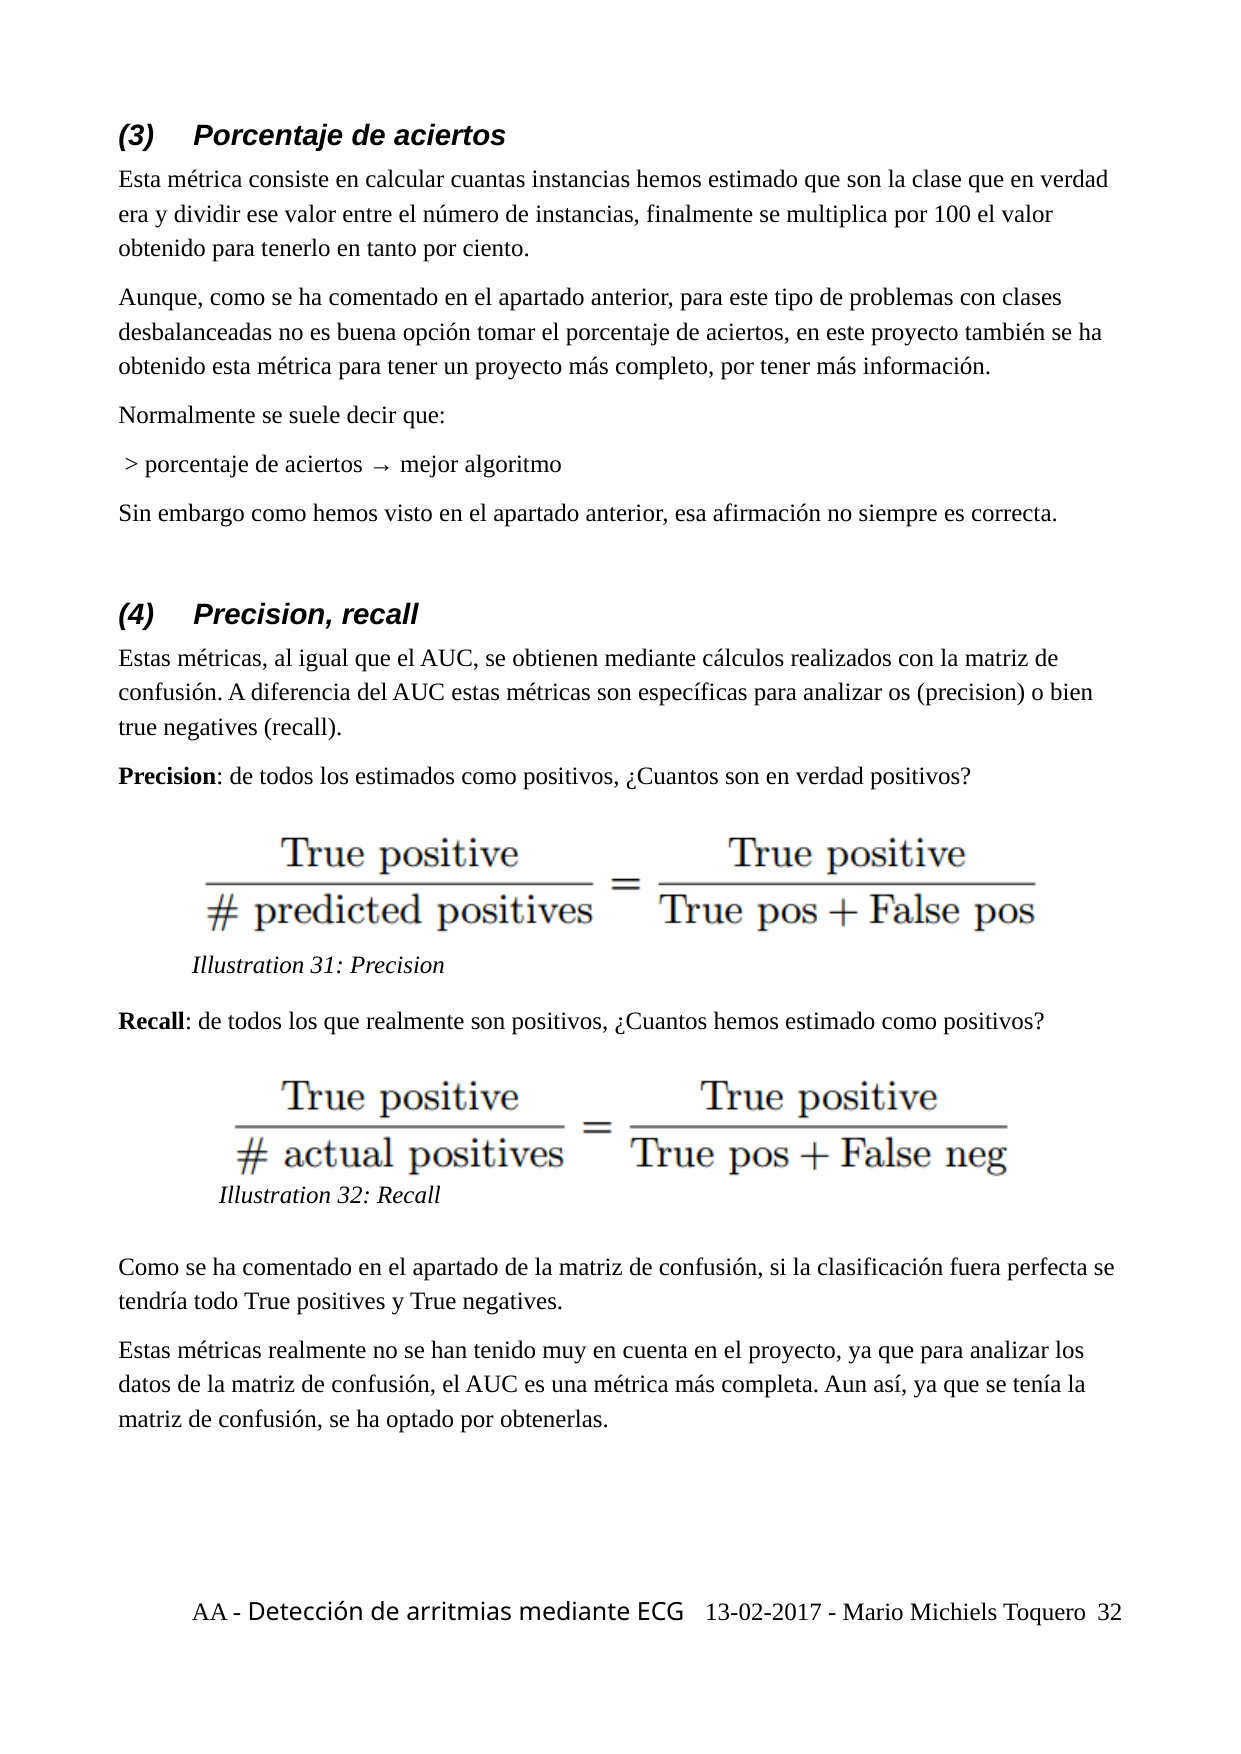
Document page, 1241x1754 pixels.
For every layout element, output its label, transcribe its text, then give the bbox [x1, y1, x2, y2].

subtitle Precision, recall [118, 597, 1122, 630]
text Esta métrica consiste en calcular cuantas instancias hemos estimado que son la clase que en verdad era y dividir ese valor entre el número de instancias, finalmente se multiplica por 100 el valor obtenido para tenerlo en tanto por ciento. [118, 164, 1122, 262]
text Estas métricas realmente no se han tenido muy en cuenta en el proyecto, ya que para analizar los datos de la matriz de confusión, el AUC es una métrica más completa. Aun así, ya que se tenía la matriz de confusión, se ha optado por obtenerlas. [118, 1335, 1122, 1433]
text > porcentaje de aciertos → mejor algoritmo [118, 449, 1122, 478]
text Aunque, como se ha comentado en el apartado anterior, para este tipo de problemas con clases desbalanceadas no es buena opción tomar el porcentaje de aciertos, en este proyecto también se ha obtenido esta métrica para tener un proyecto más completo, por tener más información. [118, 282, 1122, 380]
text Recall: de todos los que realmente son positivos, ¿Cuantos hemos estimado como positivos? [118, 1006, 1122, 1035]
picture [191, 817, 1058, 950]
text Estas métricas, al igual que el AUC, se obtienen mediante cálculos realizados con la matriz de confusión. A diferencia del AUC estas métricas son específicas para analizar os (precision) o bien true negatives (recall). [118, 643, 1122, 741]
subtitle Porcentaje de aciertos [118, 118, 1122, 152]
picture [218, 1067, 1022, 1181]
text Illustration 32: Recall [218, 1181, 1022, 1209]
text Como se ha comentado en el apartado de la matriz de confusión, si la clasificación fuera perfecta se tendría todo True positives y True negatives. [118, 1252, 1122, 1315]
text Precision: de todos los estimados como positivos, ¿Cuantos son en verdad positivos? [118, 761, 1122, 790]
text Sin embargo como hemos visto en el apartado anterior, esa afirmación no siempre es correcta. [118, 498, 1122, 527]
text Illustration 31: Precision [192, 950, 1057, 978]
text Normalmente se suele decir que: [118, 400, 1122, 429]
